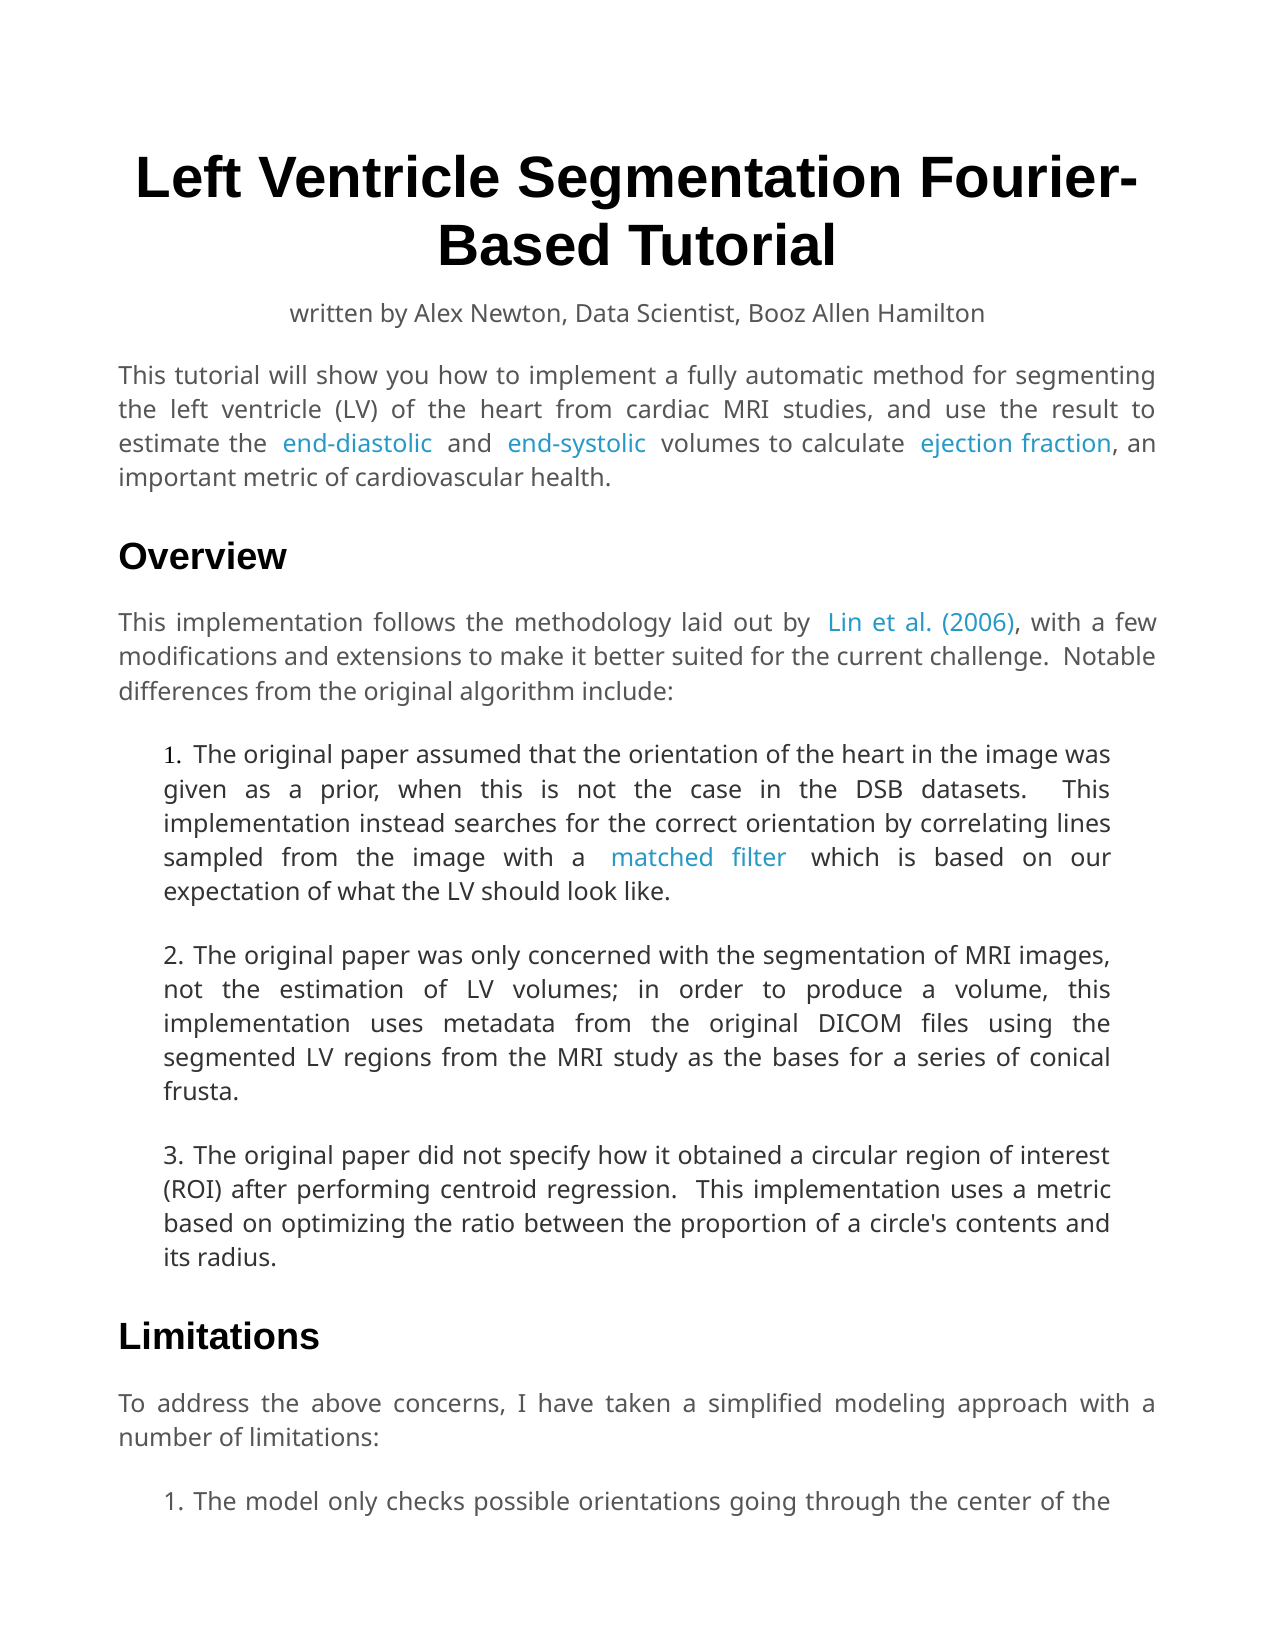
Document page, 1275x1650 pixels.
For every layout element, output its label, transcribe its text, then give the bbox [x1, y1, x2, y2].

list The original paper was only concerned with the segmentation of MRI images, not the estimation of LV volumes; in order to produce a volume, this implementation uses metadata from the original DICOM files using the segmented LV regions from the MRI study as the bases for a series of conical frusta. [163, 937, 1112, 1108]
subtitle Overview [118, 534, 1157, 577]
list The original paper did not specify how it obtained a circular region of interest (ROI) after performing centroid regression. This implementation uses a metric based on optimizing the ratio between the proportion of a circle's contents and its radius. [163, 1138, 1112, 1274]
list The original paper assumed that the orientation of the heart in the image was given as a prior, when this is not the case in the DSB datasets. This implementation instead searches for the correct orientation by correlating lines sampled from the image with a matched filter which is based on our expectation of what the LV should look like. [163, 737, 1112, 907]
text This implementation follows the methodology laid out by Lin et al. (2006), with a few modifications and extensions to make it better suited for the current challenge. Notable differences from the original algorithm include: [118, 605, 1157, 707]
subtitle written by Alex Newton, Data Scientist, Booz Allen Hamilton [118, 296, 1157, 330]
text This tutorial will show you how to implement a fully automatic method for segmenting the left ventricle (LV) of the heart from cardiac MRI studies, and use the result to estimate the end-diastolic and end-systolic volumes to calculate ejection fraction, an important metric of cardiovascular health. [118, 358, 1157, 494]
list The model only checks possible orientations going through the center of the [163, 1483, 1112, 1517]
title Left Ventricle Segmentation Fourier-Based Tutorial [118, 143, 1157, 277]
text To address the above concerns, I have taken a simplified modeling approach with a number of limitations: [118, 1385, 1157, 1453]
subtitle Limitations [118, 1314, 1157, 1358]
